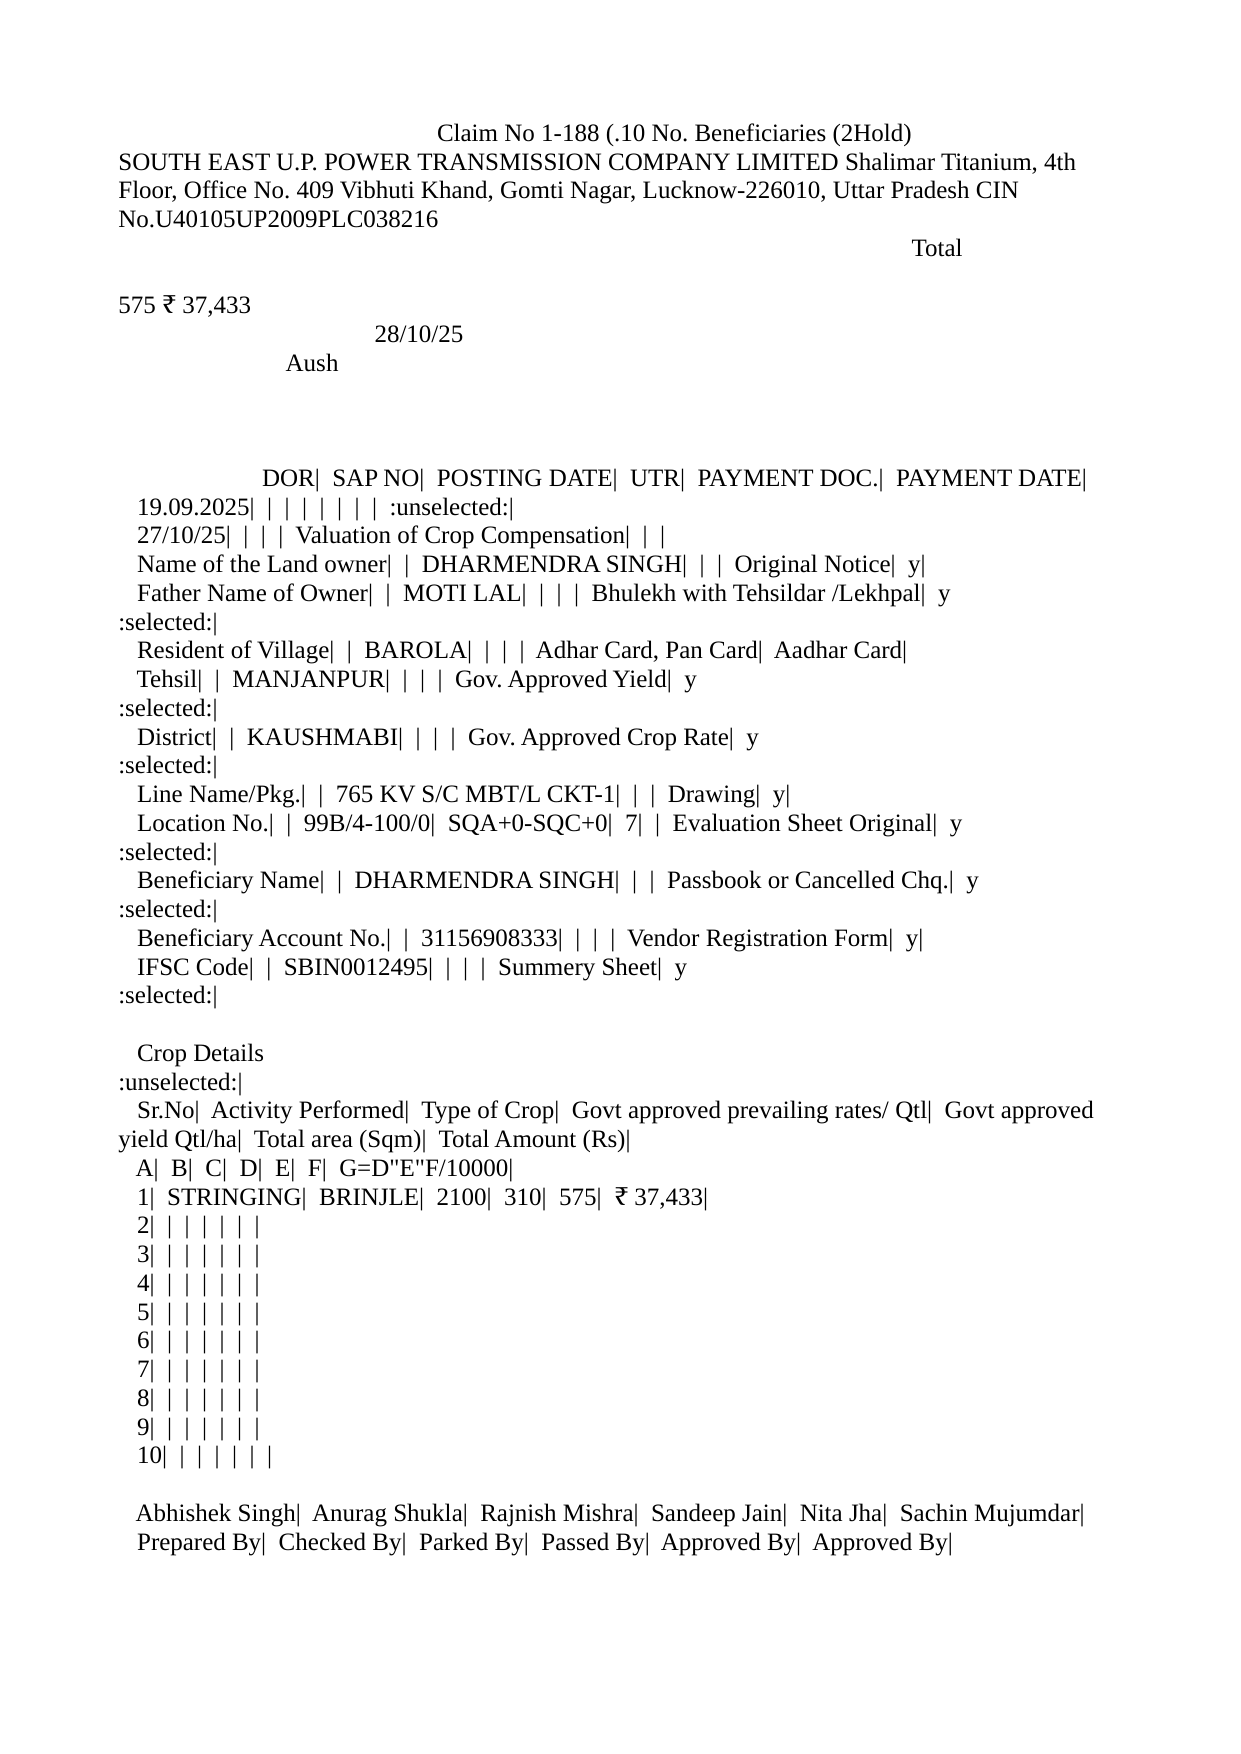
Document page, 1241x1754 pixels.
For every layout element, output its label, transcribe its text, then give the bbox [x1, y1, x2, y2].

text District| | KAUSHMABI| | | | Gov. Approved Crop Rate| y [118, 722, 1122, 751]
text 10| | | | | | | [118, 1441, 1122, 1469]
text :selected:| [118, 981, 1122, 1009]
text DOR| SAP NO| POSTING DATE| UTR| PAYMENT DOC.| PAYMENT DATE| [118, 463, 1122, 492]
text 1| STRINGING| BRINJLE| 2100| 310| 575| ₹ 37,433| [118, 1182, 1122, 1211]
text :selected:| [118, 837, 1122, 866]
text Total [118, 233, 1122, 262]
text Crop Details [118, 1038, 1122, 1067]
text Beneficiary Name| | DHARMENDRA SINGH| | | Passbook or Cancelled Chq.| y [118, 866, 1122, 894]
text Name of the Land owner| | DHARMENDRA SINGH| | | Original Notice| y| [118, 549, 1122, 578]
text SOUTH EAST U.P. POWER TRANSMISSION COMPANY LIMITED Shalimar Titanium, 4th Floor, Office No. 409 Vibhuti Khand, Gomti Nagar, Lucknow-226010, Uttar Pradesh CIN No.U40105UP2009PLC038216 [118, 147, 1122, 233]
text Location No.| | 99B/4-100/0| SQA+0-SQC+0| 7| | Evaluation Sheet Original| y [118, 808, 1122, 837]
text :selected:| [118, 751, 1122, 779]
text 28/10/25 [118, 319, 1122, 348]
text 7| | | | | | | [118, 1354, 1122, 1383]
text Abhishek Singh| Anurag Shukla| Rajnish Mishra| Sandeep Jain| Nita Jha| Sachin Mujumdar| [118, 1498, 1122, 1527]
text Line Name/Pkg.| | 765 KV S/C MBT/L CKT-1| | | Drawing| y| [118, 779, 1122, 808]
text Sr.No| Activity Performed| Type of Crop| Govt approved prevailing rates/ Qtl| Govt approved yield Qtl/ha| Total area (Sqm)| Total Amount (Rs)| [118, 1096, 1122, 1153]
text 9| | | | | | | [118, 1412, 1122, 1441]
text Aush [118, 348, 1122, 377]
text Prepared By| Checked By| Parked By| Passed By| Approved By| Approved By| [118, 1527, 1122, 1556]
text 3| | | | | | | [118, 1239, 1122, 1268]
text Beneficiary Account No.| | 31156908333| | | | Vendor Registration Form| y| [118, 923, 1122, 952]
text 575 ₹ 37,433 [118, 262, 1122, 319]
text 2| | | | | | | [118, 1211, 1122, 1239]
text IFSC Code| | SBIN0012495| | | | Summery Sheet| y [118, 952, 1122, 981]
text Resident of Village| | BAROLA| | | | Adhar Card, Pan Card| Aadhar Card| [118, 636, 1122, 664]
text :selected:| [118, 894, 1122, 923]
text Tehsil| | MANJANPUR| | | | Gov. Approved Yield| y [118, 664, 1122, 693]
text 6| | | | | | | [118, 1326, 1122, 1354]
text Claim No 1-188 (.10 No. Beneficiaries (2Hold) [118, 118, 1122, 147]
text 27/10/25| | | | Valuation of Crop Compensation| | | [118, 521, 1122, 549]
text :selected:| [118, 693, 1122, 722]
text 8| | | | | | | [118, 1383, 1122, 1412]
text :unselected:| [118, 1067, 1122, 1096]
text Father Name of Owner| | MOTI LAL| | | | Bhulekh with Tehsildar /Lekhpal| y [118, 578, 1122, 607]
text :selected:| [118, 607, 1122, 636]
text 4| | | | | | | [118, 1268, 1122, 1297]
text 5| | | | | | | [118, 1297, 1122, 1326]
text 19.09.2025| | | | | | | | :unselected:| [118, 492, 1122, 521]
text A| B| C| D| E| F| G=D"E"F/10000| [118, 1153, 1122, 1182]
